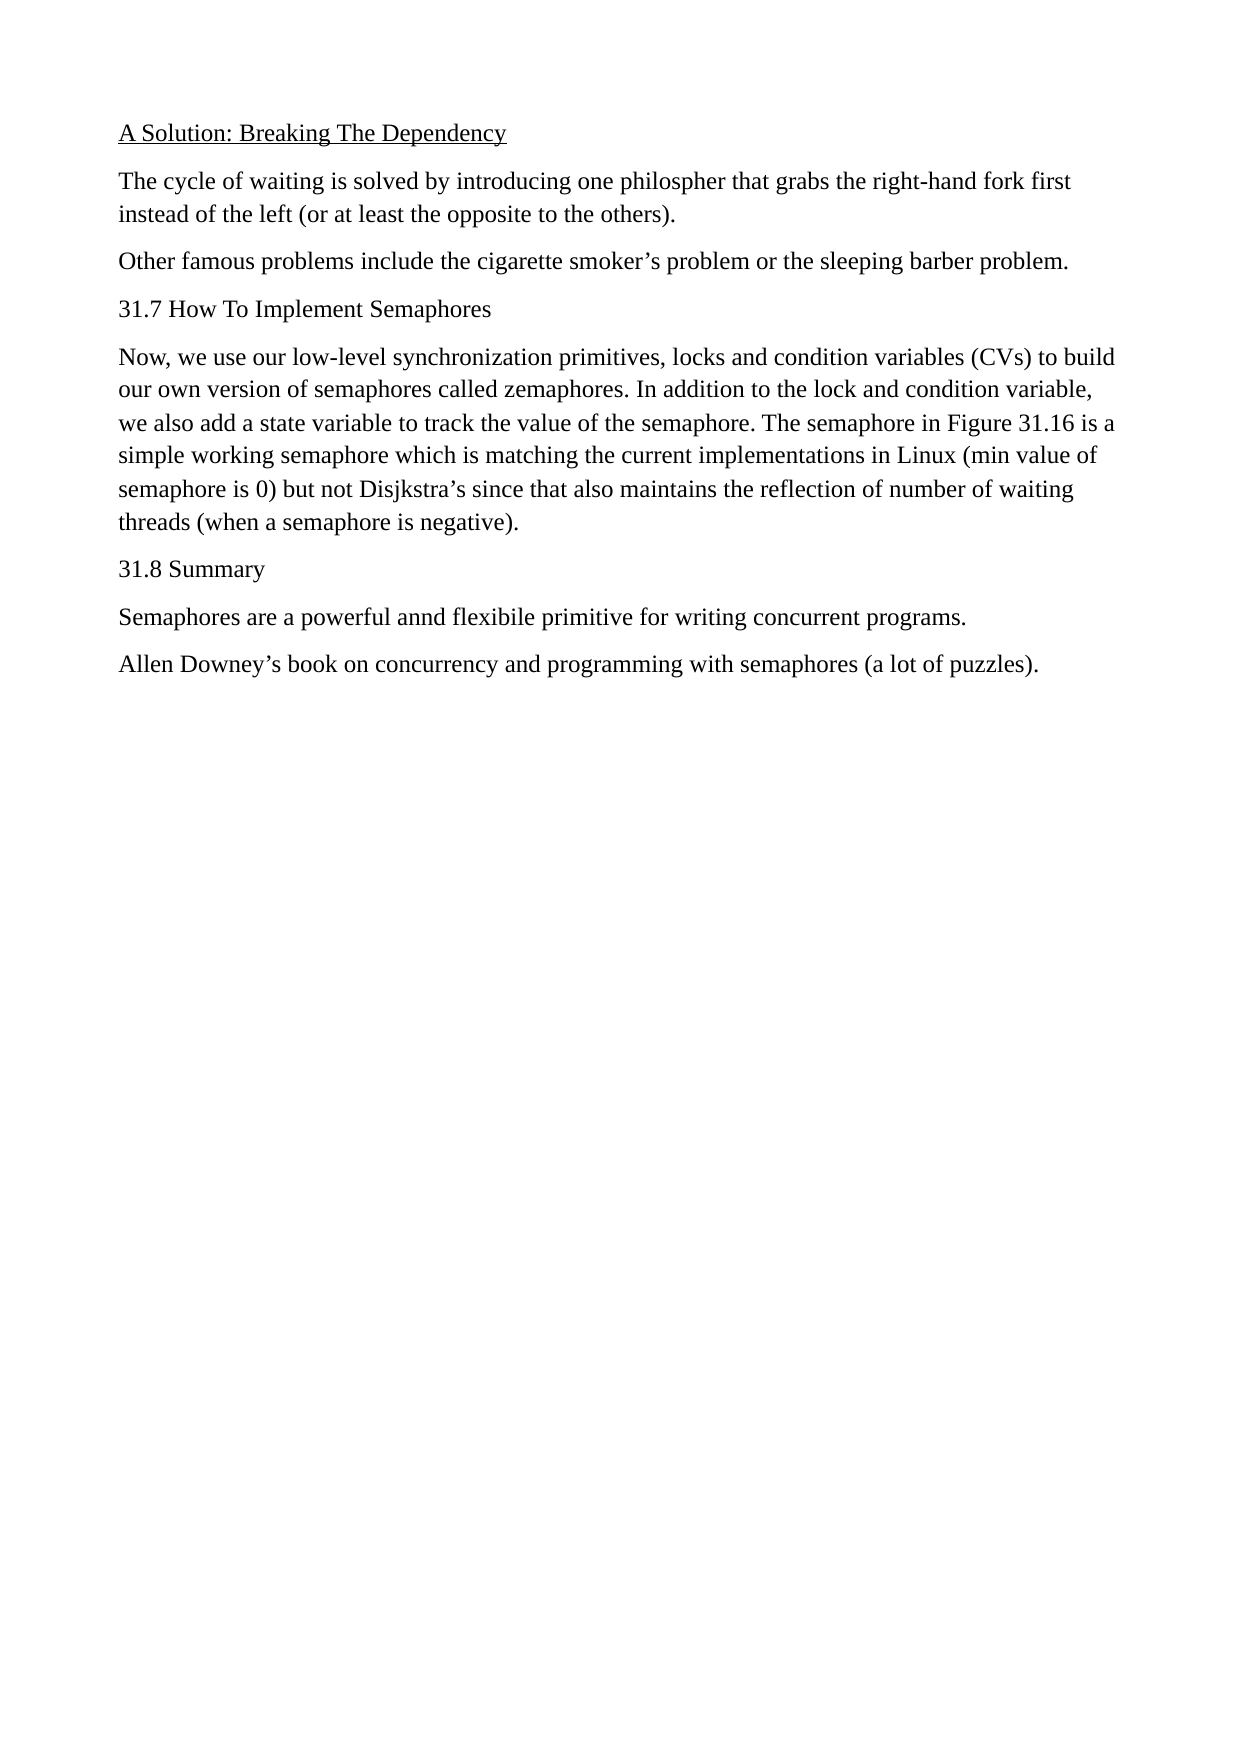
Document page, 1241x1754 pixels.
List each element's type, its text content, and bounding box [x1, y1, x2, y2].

text 31.8 Summary [118, 554, 1122, 583]
text Semaphores are a powerful annd flexibile primitive for writing concurrent programs. [118, 602, 1122, 631]
text Other famous problems include the cigarette smoker’s problem or the sleeping barber problem. [118, 246, 1122, 275]
text 31.7 How To Implement Semaphores [118, 294, 1122, 323]
text The cycle of waiting is solved by introducing one philospher that grabs the right-hand fork first instead of the left (or at least the opposite to the others). [118, 166, 1122, 227]
text Now, we use our low-level synchronization primitives, locks and condition variables (CVs) to build our own version of semaphores called zemaphores. In addition to the lock and condition variable, we also add a state variable to track the value of the semaphore. The semaphore in Figure 31.16 is a simple working semaphore which is matching the current implementations in Linux (min value of semaphore is 0) but not Disjkstra’s since that also maintains the reflection of number of waiting threads (when a semaphore is negative). [118, 342, 1122, 535]
text Allen Downey’s book on concurrency and programming with semaphores (a lot of puzzles). [118, 649, 1122, 678]
text A Solution: Breaking The Dependency [118, 118, 1122, 147]
